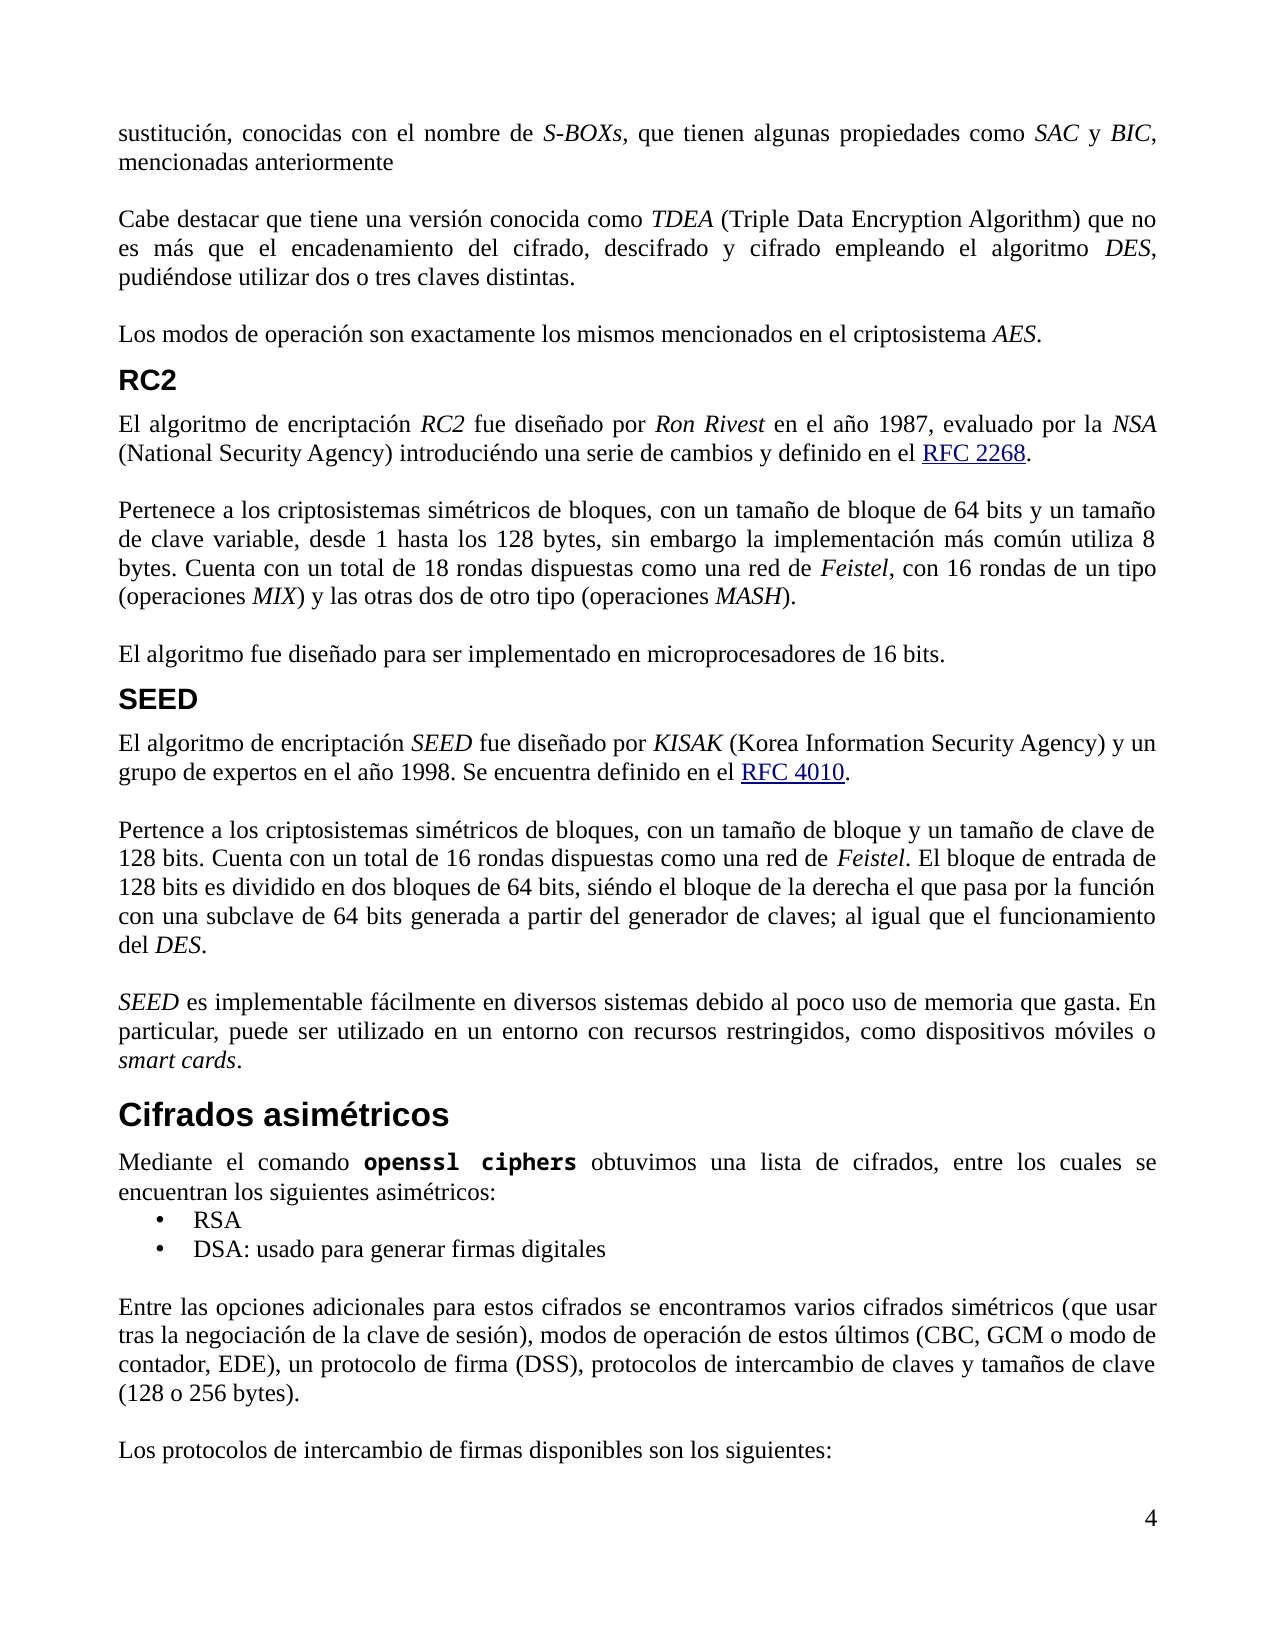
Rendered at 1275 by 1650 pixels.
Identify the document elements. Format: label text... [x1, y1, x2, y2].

text Cabe destacar que tiene una versión conocida como TDEA (Triple Data Encryption Algorithm) que no es más que el encadenamiento del cifrado, descifrado y cifrado empleando el algoritmo DES, pudiéndose utilizar dos o tres claves distintas. [118, 204, 1157, 291]
text El algoritmo fue diseñado para ser implementado en microprocesadores de 16 bits. [118, 639, 1157, 668]
text El algoritmo de encriptación SEED fue diseñado por KISAK (Korea Information Security Agency) y un grupo de expertos en el año 1998. Se encuentra definido en el RFC 4010. [118, 728, 1157, 786]
text Entre las opciones adicionales para estos cifrados se encontramos varios cifrados simétricos (que usar tras la negociación de la clave de sesión), modos de operación de estos últimos (CBC, GCM o modo de contador, EDE), un protocolo de firma (DSS), protocolos de intercambio de claves y tamaños de clave (128 o 256 bytes). [118, 1292, 1157, 1407]
text El algoritmo de encriptación RC2 fue diseñado por Ron Rivest en el año 1987, evaluado por la NSA (National Security Agency) introduciéndo una serie de cambios y definido en el RFC 2268. [118, 409, 1157, 466]
list DSA: usado para generar firmas digitales [156, 1234, 1157, 1263]
text Los protocolos de intercambio de firmas disponibles son los siguientes: [118, 1436, 1157, 1464]
subtitle RC2 [118, 363, 1157, 396]
subtitle SEED [118, 682, 1157, 716]
text Pertence a los criptosistemas simétricos de bloques, con un tamaño de bloque y un tamaño de clave de 128 bits. Cuenta con un total de 16 rondas dispuestas como una red de Feistel. El bloque de entrada de 128 bits es dividido en dos bloques de 64 bits, siéndo el bloque de la derecha el que pasa por la función con una subclave de 64 bits generada a partir del generador de claves; al igual que el funcionamiento del DES. [118, 815, 1157, 958]
subtitle Cifrados asimétricos [118, 1094, 1157, 1133]
text SEED es implementable fácilmente en diversos sistemas debido al poco uso de memoria que gasta. En particular, puede ser utilizado en un entorno con recursos restringidos, como dispositivos móviles o smart cards. [118, 987, 1157, 1073]
text Pertenece a los criptosistemas simétricos de bloques, con un tamaño de bloque de 64 bits y un tamaño de clave variable, desde 1 hasta los 128 bytes, sin embargo la implementación más común utiliza 8 bytes. Cuenta con un total de 18 rondas dispuestas como una red de Feistel, con 16 rondas de un tipo (operaciones MIX) y las otras dos de otro tipo (operaciones MASH). [118, 495, 1157, 610]
list RSA [156, 1206, 1157, 1234]
text Los modos de operación son exactamente los mismos mencionados en el criptosistema AES. [118, 319, 1157, 348]
text sustitución, conocidas con el nombre de S-BOXs, que tienen algunas propiedades como SAC y BIC, mencionadas anteriormente [118, 118, 1157, 176]
text Mediante el comando openssl ciphers obtuvimos una lista de cifrados, entre los cuales se encuentran los siguientes asimétricos: [118, 1146, 1157, 1206]
